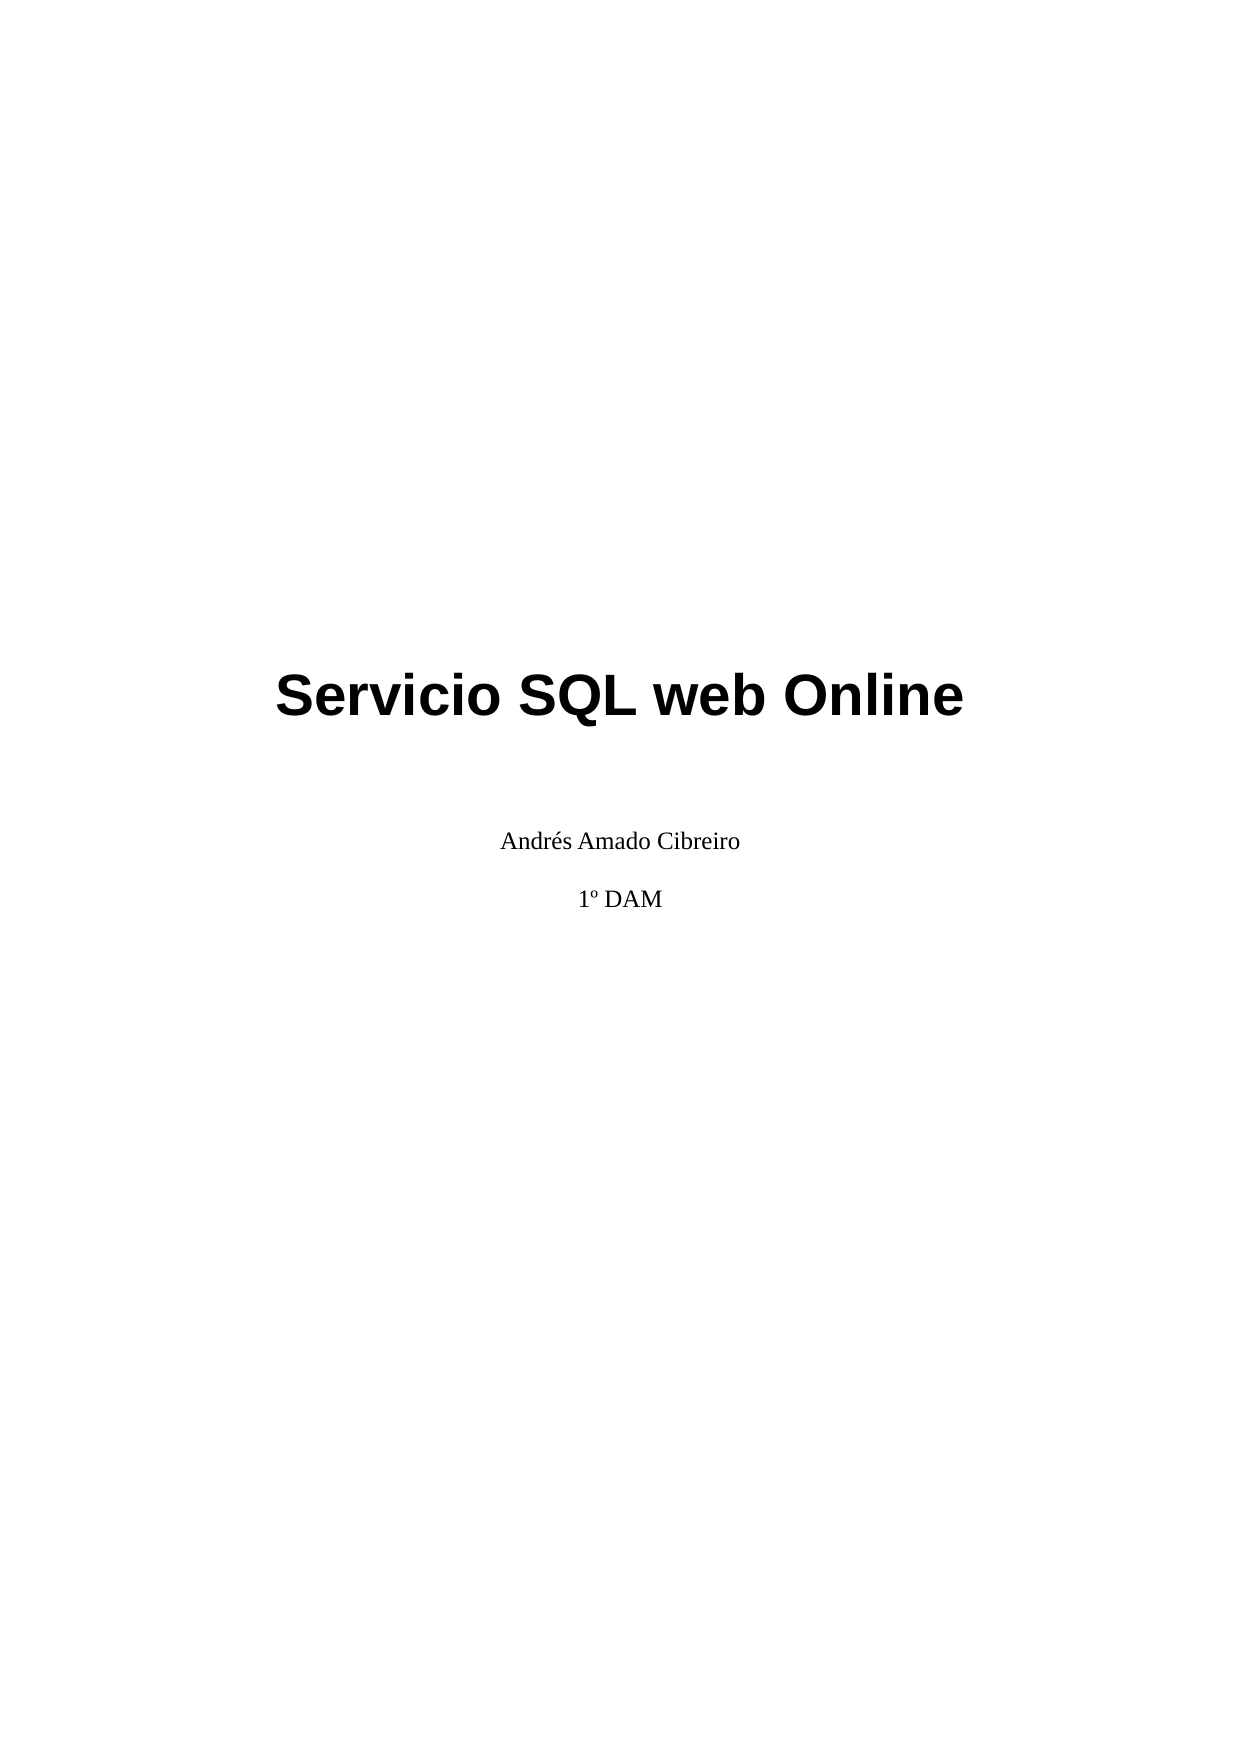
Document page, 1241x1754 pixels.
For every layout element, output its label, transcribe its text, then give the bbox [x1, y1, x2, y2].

text 1º DAM [118, 884, 1122, 913]
subtitle Servicio SQL web Online [118, 661, 1122, 728]
text Andrés Amado Cibreiro [118, 826, 1122, 855]
